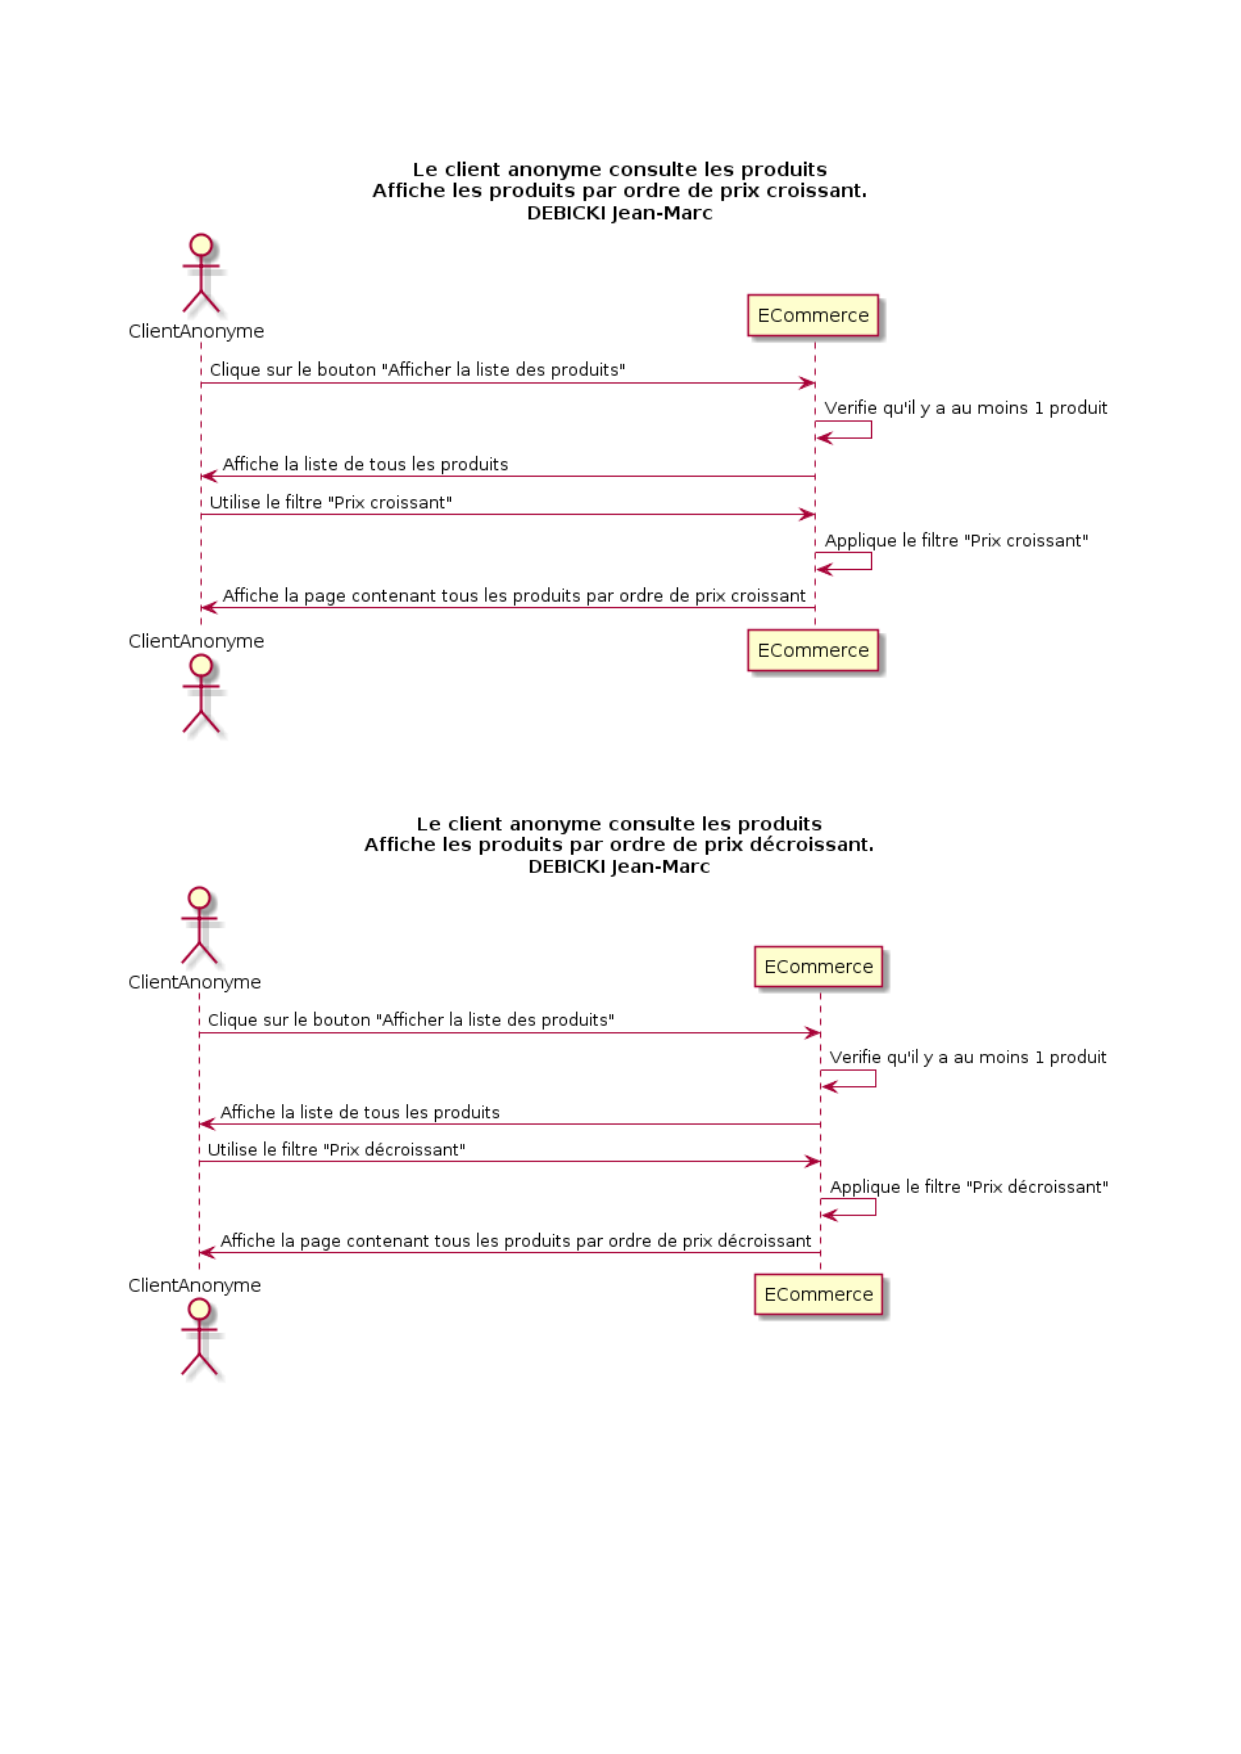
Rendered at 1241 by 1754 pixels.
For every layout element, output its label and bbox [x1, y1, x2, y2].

picture [118, 146, 1123, 745]
picture [118, 802, 1123, 1387]
